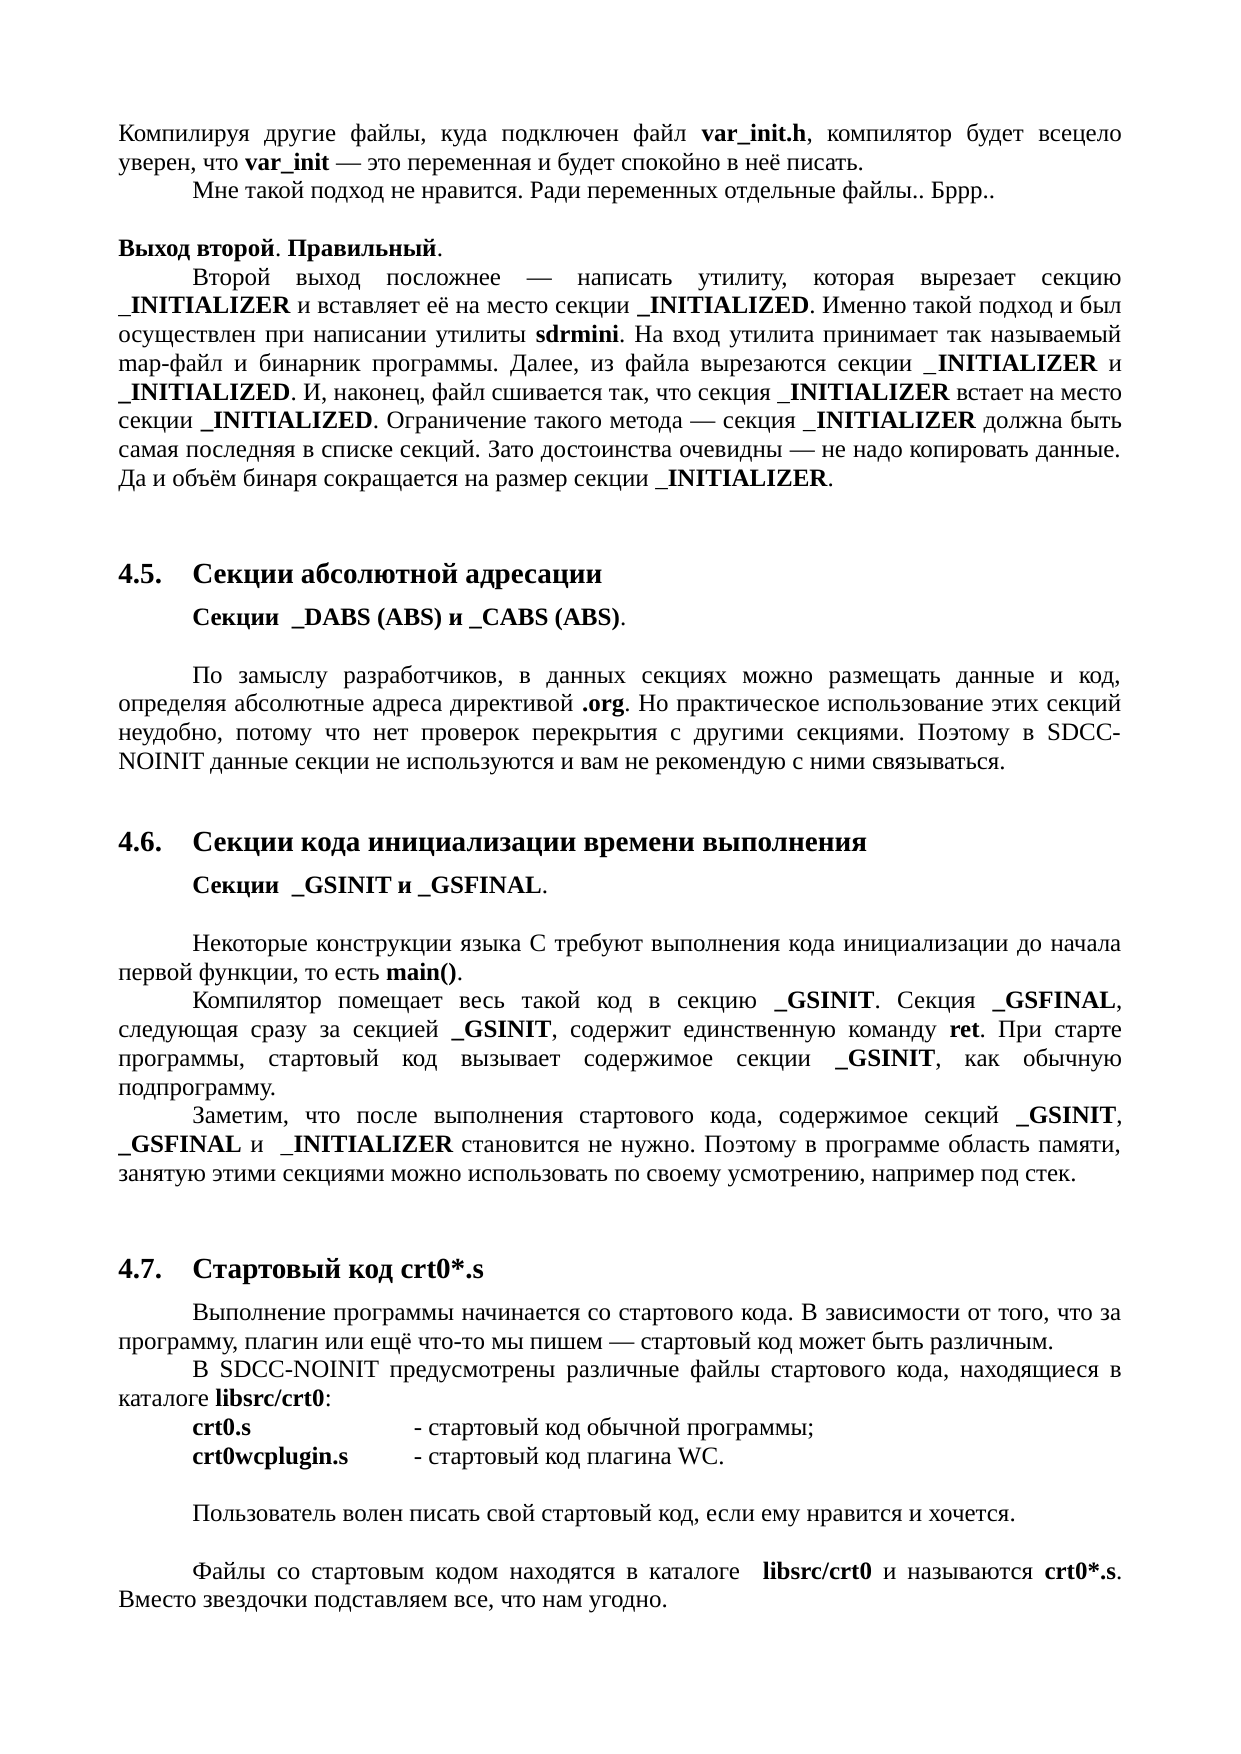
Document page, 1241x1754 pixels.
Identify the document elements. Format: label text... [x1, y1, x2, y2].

text Файлы со стартовым кодом находятся в каталоге libsrc/crt0 и называются crt0*.s. Вместо звездочки подставляем все, что нам угодно. [118, 1556, 1122, 1613]
text Мне такой подход не нравится. Ради переменных отдельные файлы.. Бррр.. [118, 176, 1122, 204]
text Некоторые конструкции языка С требуют выполнения кода инициализации до начала первой функции, то есть main(). [118, 928, 1122, 985]
text Секции _DABS (ABS) и _CABS (ABS). [118, 602, 1122, 631]
text Компилируя другие файлы, куда подключен файл var_init.h, компилятор будет всецело уверен, что var_init — это переменная и будет спокойно в неё писать. [118, 118, 1122, 176]
text Второй выход посложнее — написать утилиту, которая вырезает секцию _INITIALIZER и вставляет её на место секции _INITIALIZED. Именно такой подход и был осуществлен при написании утилиты sdrmini. На вход утилита принимает так называемый map-файл и бинарник программы. Далее, из файла вырезаются секции _INITIALIZER и _INITIALIZED. И, наконец, файл сшивается так, что секция _INITIALIZER встает на место секции _INITIALIZED. Ограничение такого метода — секция _INITIALIZER должна быть самая последняя в списке секций. Зато достоинства очевидны — не надо копировать данные. Да и объём бинаря сокращается на размер секции _INITIALIZER. [118, 262, 1122, 492]
subtitle Секции абсолютной адресации [118, 556, 1122, 590]
text В SDCC-NOINIT предусмотрены различные файлы стартового кода, находящиеся в каталоге libsrc/crt0: [118, 1354, 1122, 1412]
subtitle Стартовый код crt0*.s [118, 1251, 1122, 1284]
text По замыслу разработчиков, в данных секциях можно размещать данные и код, определяя абсолютные адреса директивой .org. Но практическое использование этих секций неудобно, потому что нет проверок перекрытия с другими секциями. Поэтому в SDCC-NOINIT данные секции не используются и вам не рекомендую с ними связываться. [118, 660, 1122, 775]
text crt0.s - стартовый код обычной программы; [118, 1412, 1122, 1441]
text Секции _GSINIT и _GSFINAL. [118, 870, 1122, 899]
text Выход второй. Правильный. [118, 233, 1122, 262]
subtitle Секции кода инициализации времени выполнения [118, 824, 1122, 858]
text Выполнение программы начинается со стартового кода. В зависимости от того, что за программу, плагин или ещё что-то мы пишем — стартовый код может быть различным. [118, 1297, 1122, 1354]
text crt0wcplugin.s - стартовый код плагина WC. [118, 1441, 1122, 1469]
text Заметим, что после выполнения стартового кода, содержимое секций _GSINIT, _GSFINAL и _INITIALIZER становится не нужно. Поэтому в программе область памяти, занятую этими секциями можно использовать по своему усмотрению, например под стек. [118, 1100, 1122, 1187]
text Пользователь волен писать свой стартовый код, если ему нравится и хочется. [118, 1498, 1122, 1527]
text Компилятор помещает весь такой код в секцию _GSINIT. Секция _GSFINAL, следующая сразу за секцией _GSINIT, содержит единственную команду ret. При старте программы, стартовый код вызывает содержимое секции _GSINIT, как обычную подпрограмму. [118, 985, 1122, 1100]
